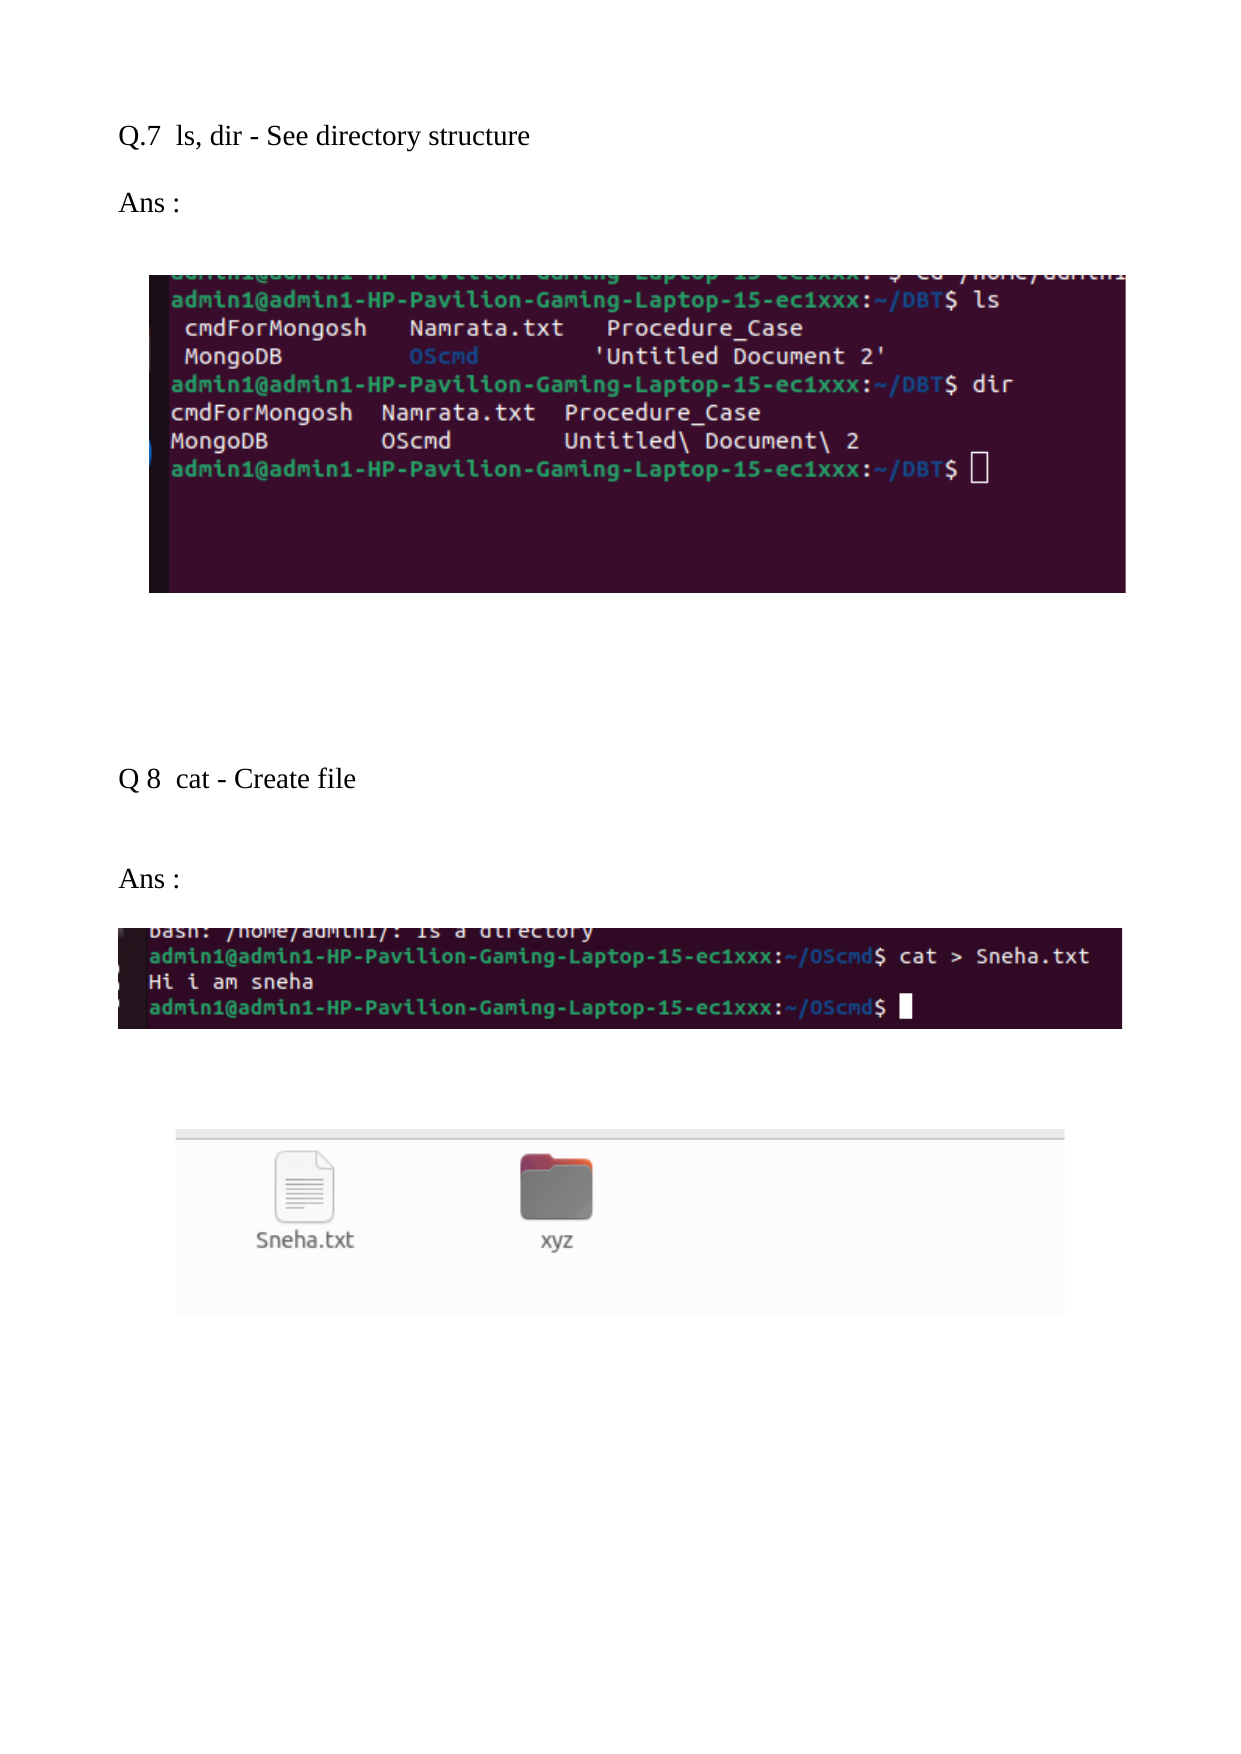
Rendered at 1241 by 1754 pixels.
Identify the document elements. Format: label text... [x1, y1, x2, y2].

picture [175, 1129, 1065, 1314]
text Ans : [118, 185, 1122, 219]
picture [118, 928, 1123, 1029]
text Ans : [118, 861, 1122, 895]
text Q.7 ls, dir - See directory structure [118, 118, 1122, 152]
picture [149, 275, 1126, 593]
text Q 8 cat - Create file [118, 761, 1122, 794]
